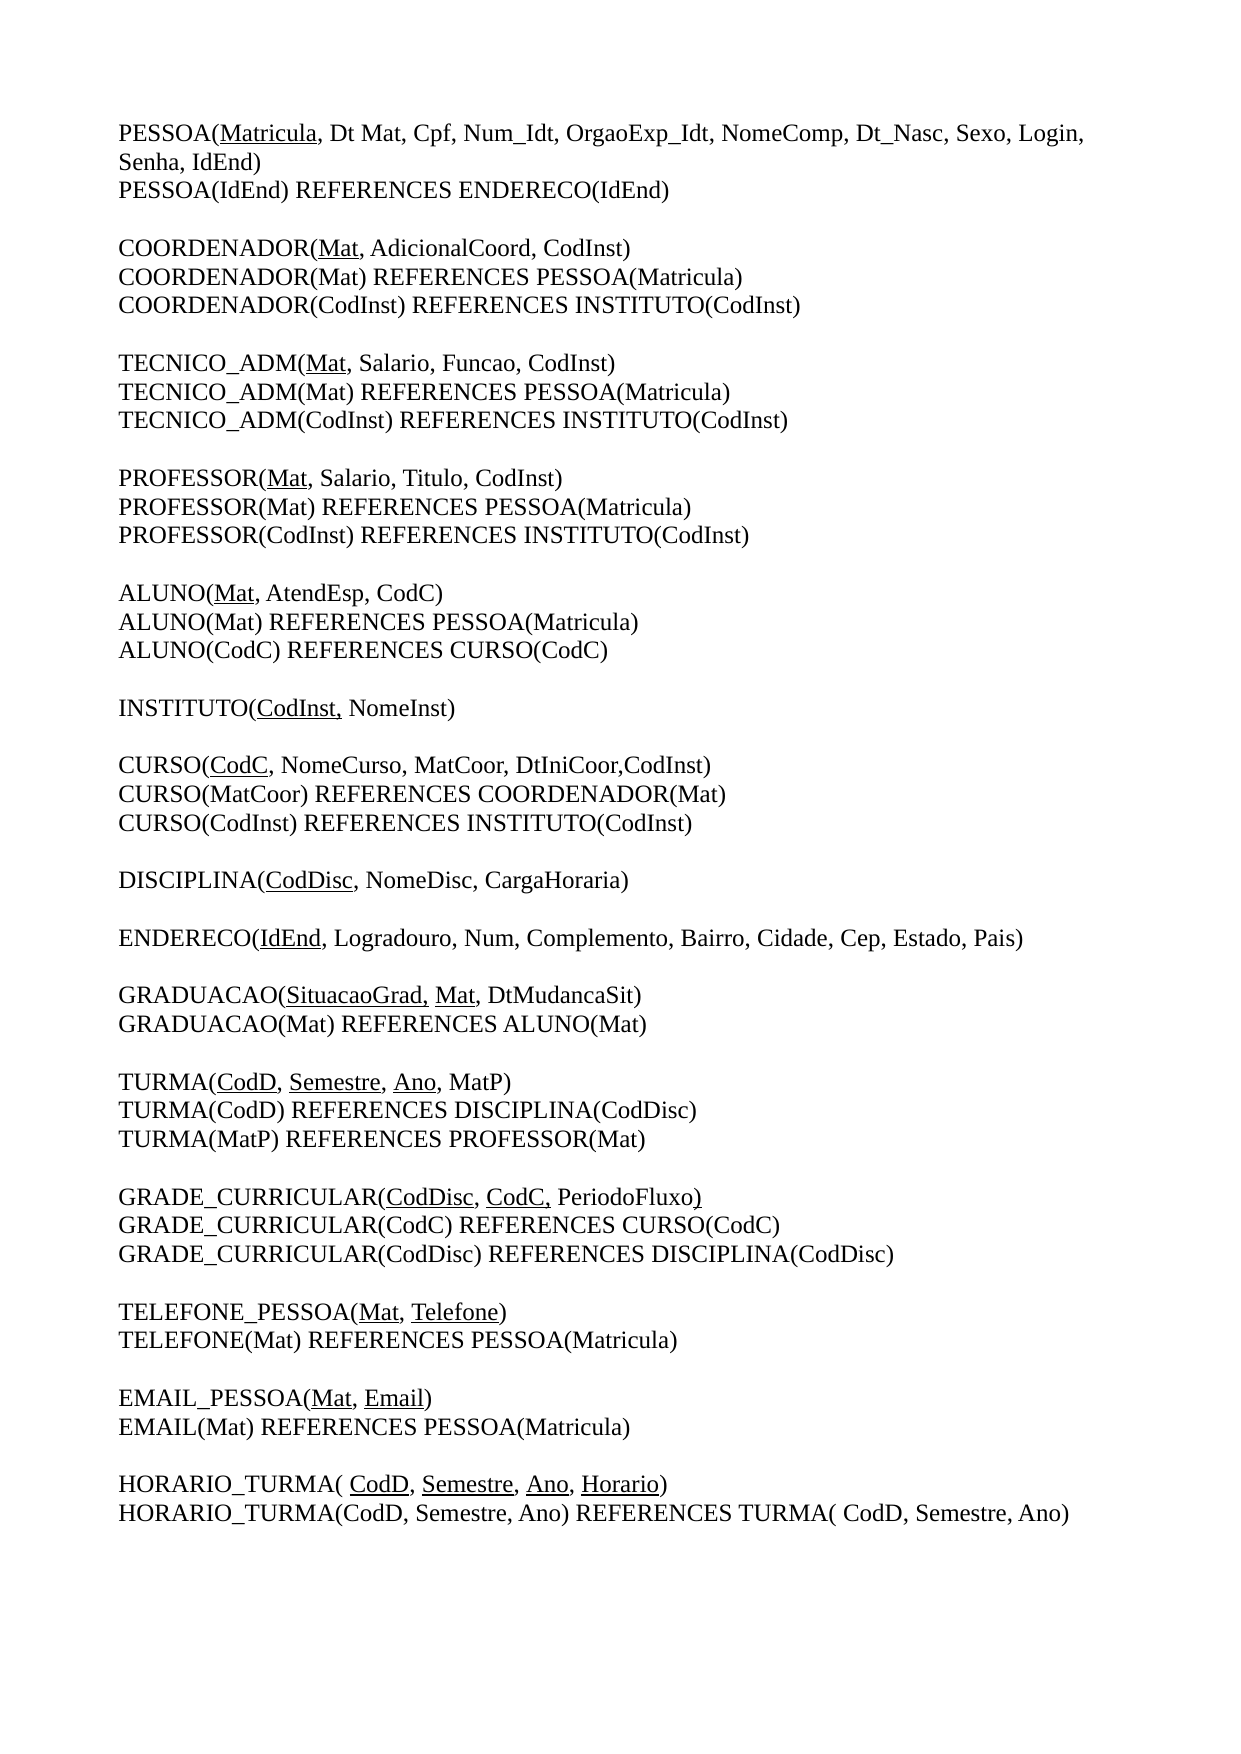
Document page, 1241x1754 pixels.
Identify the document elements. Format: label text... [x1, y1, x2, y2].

text CURSO(MatCoor) REFERENCES COORDENADOR(Mat) [118, 779, 1122, 808]
text EMAIL_PESSOA(Mat, Email) [118, 1383, 1122, 1412]
text PESSOA(IdEnd) REFERENCES ENDERECO(IdEnd) [118, 176, 1122, 204]
text ENDERECO(IdEnd, Logradouro, Num, Complemento, Bairro, Cidade, Cep, Estado, Pais) [118, 923, 1122, 952]
text TELEFONE_PESSOA(Mat, Telefone) [118, 1297, 1122, 1326]
text EMAIL(Mat) REFERENCES PESSOA(Matricula) [118, 1412, 1122, 1441]
text TELEFONE(Mat) REFERENCES PESSOA(Matricula) [118, 1326, 1122, 1354]
text COORDENADOR(CodInst) REFERENCES INSTITUTO(CodInst) [118, 291, 1122, 319]
text GRADUACAO(SituacaoGrad, Mat, DtMudancaSit) [118, 981, 1122, 1009]
text CURSO(CodC, NomeCurso, MatCoor, DtIniCoor,CodInst) [118, 751, 1122, 779]
text TURMA(CodD) REFERENCES DISCIPLINA(CodDisc) [118, 1096, 1122, 1124]
text TURMA(MatP) REFERENCES PROFESSOR(Mat) [118, 1124, 1122, 1153]
text ALUNO(Mat, AtendEsp, CodC) [118, 578, 1122, 607]
text INSTITUTO(CodInst, NomeInst) [118, 693, 1122, 722]
text COORDENADOR(Mat, AdicionalCoord, CodInst) [118, 233, 1122, 262]
text COORDENADOR(Mat) REFERENCES PESSOA(Matricula) [118, 262, 1122, 291]
text TECNICO_ADM(Mat) REFERENCES PESSOA(Matricula) [118, 377, 1122, 406]
text HORARIO_TURMA(CodD, Semestre, Ano) REFERENCES TURMA( CodD, Semestre, Ano) [118, 1498, 1122, 1527]
text GRADUACAO(Mat) REFERENCES ALUNO(Mat) [118, 1009, 1122, 1038]
text DISCIPLINA(CodDisc, NomeDisc, CargaHoraria) [118, 866, 1122, 894]
text GRADE_CURRICULAR(CodDisc) REFERENCES DISCIPLINA(CodDisc) [118, 1239, 1122, 1268]
text PESSOA(Matricula, Dt Mat, Cpf, Num_Idt, OrgaoExp_Idt, NomeComp, Dt_Nasc, Sexo, Login, Senha, IdEnd) [118, 118, 1122, 176]
text GRADE_CURRICULAR(CodDisc, CodC, PeriodoFluxo) [118, 1182, 1122, 1211]
text ALUNO(Mat) REFERENCES PESSOA(Matricula) [118, 607, 1122, 636]
text PROFESSOR(CodInst) REFERENCES INSTITUTO(CodInst) [118, 521, 1122, 549]
text ALUNO(CodC) REFERENCES CURSO(CodC) [118, 636, 1122, 664]
text GRADE_CURRICULAR(CodC) REFERENCES CURSO(CodC) [118, 1211, 1122, 1239]
text TECNICO_ADM(CodInst) REFERENCES INSTITUTO(CodInst) [118, 406, 1122, 434]
text PROFESSOR(Mat, Salario, Titulo, CodInst) [118, 463, 1122, 492]
text CURSO(CodInst) REFERENCES INSTITUTO(CodInst) [118, 808, 1122, 837]
text TURMA(CodD, Semestre, Ano, MatP) [118, 1067, 1122, 1096]
text HORARIO_TURMA( CodD, Semestre, Ano, Horario) [118, 1469, 1122, 1498]
text TECNICO_ADM(Mat, Salario, Funcao, CodInst) [118, 348, 1122, 377]
text PROFESSOR(Mat) REFERENCES PESSOA(Matricula) [118, 492, 1122, 521]
